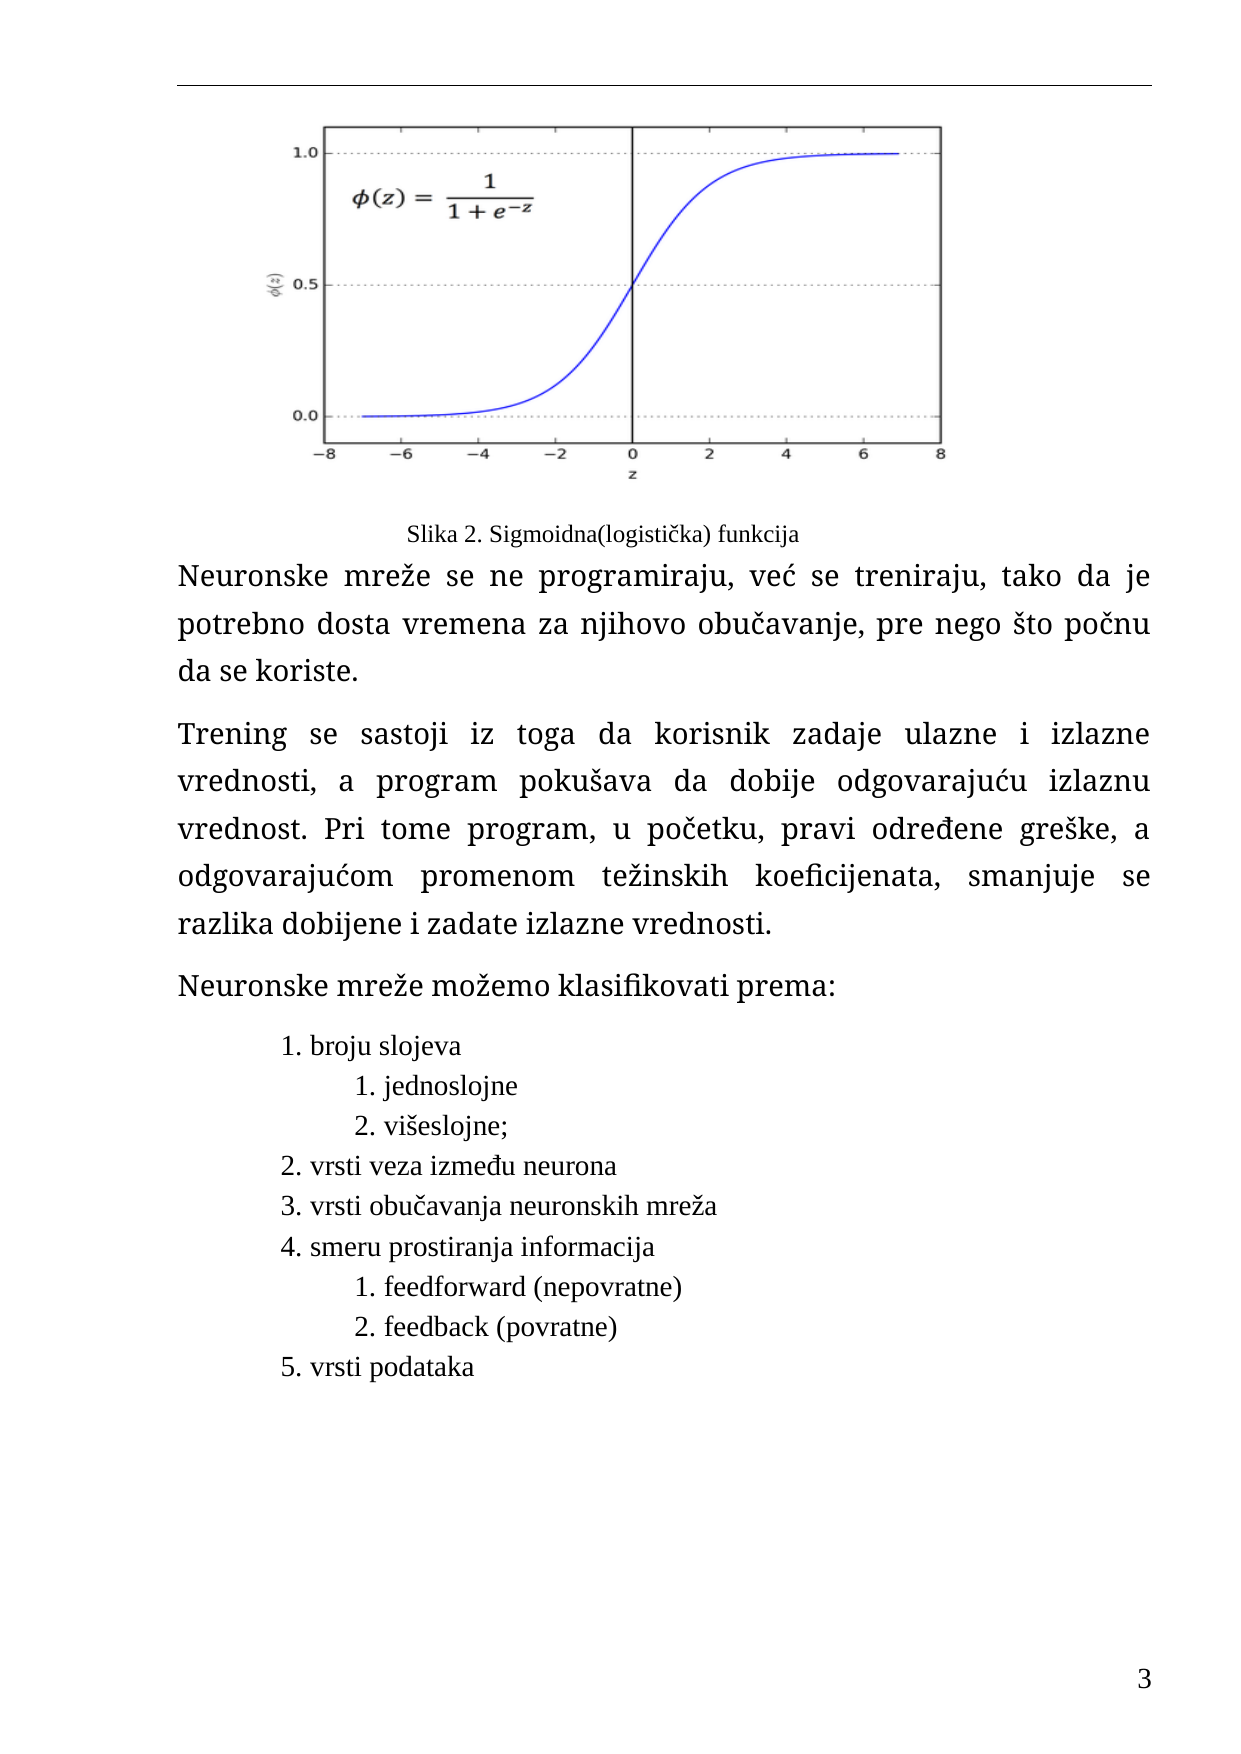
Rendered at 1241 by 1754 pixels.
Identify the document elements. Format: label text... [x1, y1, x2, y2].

list vrsti veza između neurona [221, 1148, 1152, 1182]
list broju slojeva [221, 1028, 1152, 1061]
list vrsti podataka [221, 1349, 1152, 1383]
text Trening se sastoji iz toga da korisnik zadaje ulazne i izlazne vrednosti, a program pokušava da dobije odgovarajuću izlaznu vrednost. Pri tome program, u početku, pravi određene greške, a odgovarajućom promenom težinskih koeficijenata, smanjuje se razlika dobijene i zadate izlazne vrednosti. [177, 713, 1152, 943]
picture [243, 113, 963, 493]
list višeslojne; [295, 1108, 1152, 1142]
text Neuronske mreže možemo klasifikovati prema: [177, 966, 1152, 1005]
text Slika 2. Sigmoidna(logistička) funkcija [216, 114, 989, 548]
list jednoslojne [295, 1068, 1152, 1101]
list vrsti obučavanja neuronskih mreža [221, 1188, 1152, 1222]
list feedback (povratne) [295, 1309, 1152, 1343]
text Neuronske mreže se ne programiraju, već se treniraju, tako da je potrebno dosta vremena za njihovo obučavanje, pre nego što počnu da se koriste. [177, 556, 1152, 690]
list smeru prostiranja informacija [221, 1229, 1152, 1262]
list feedforward (nepovratne) [295, 1269, 1152, 1302]
